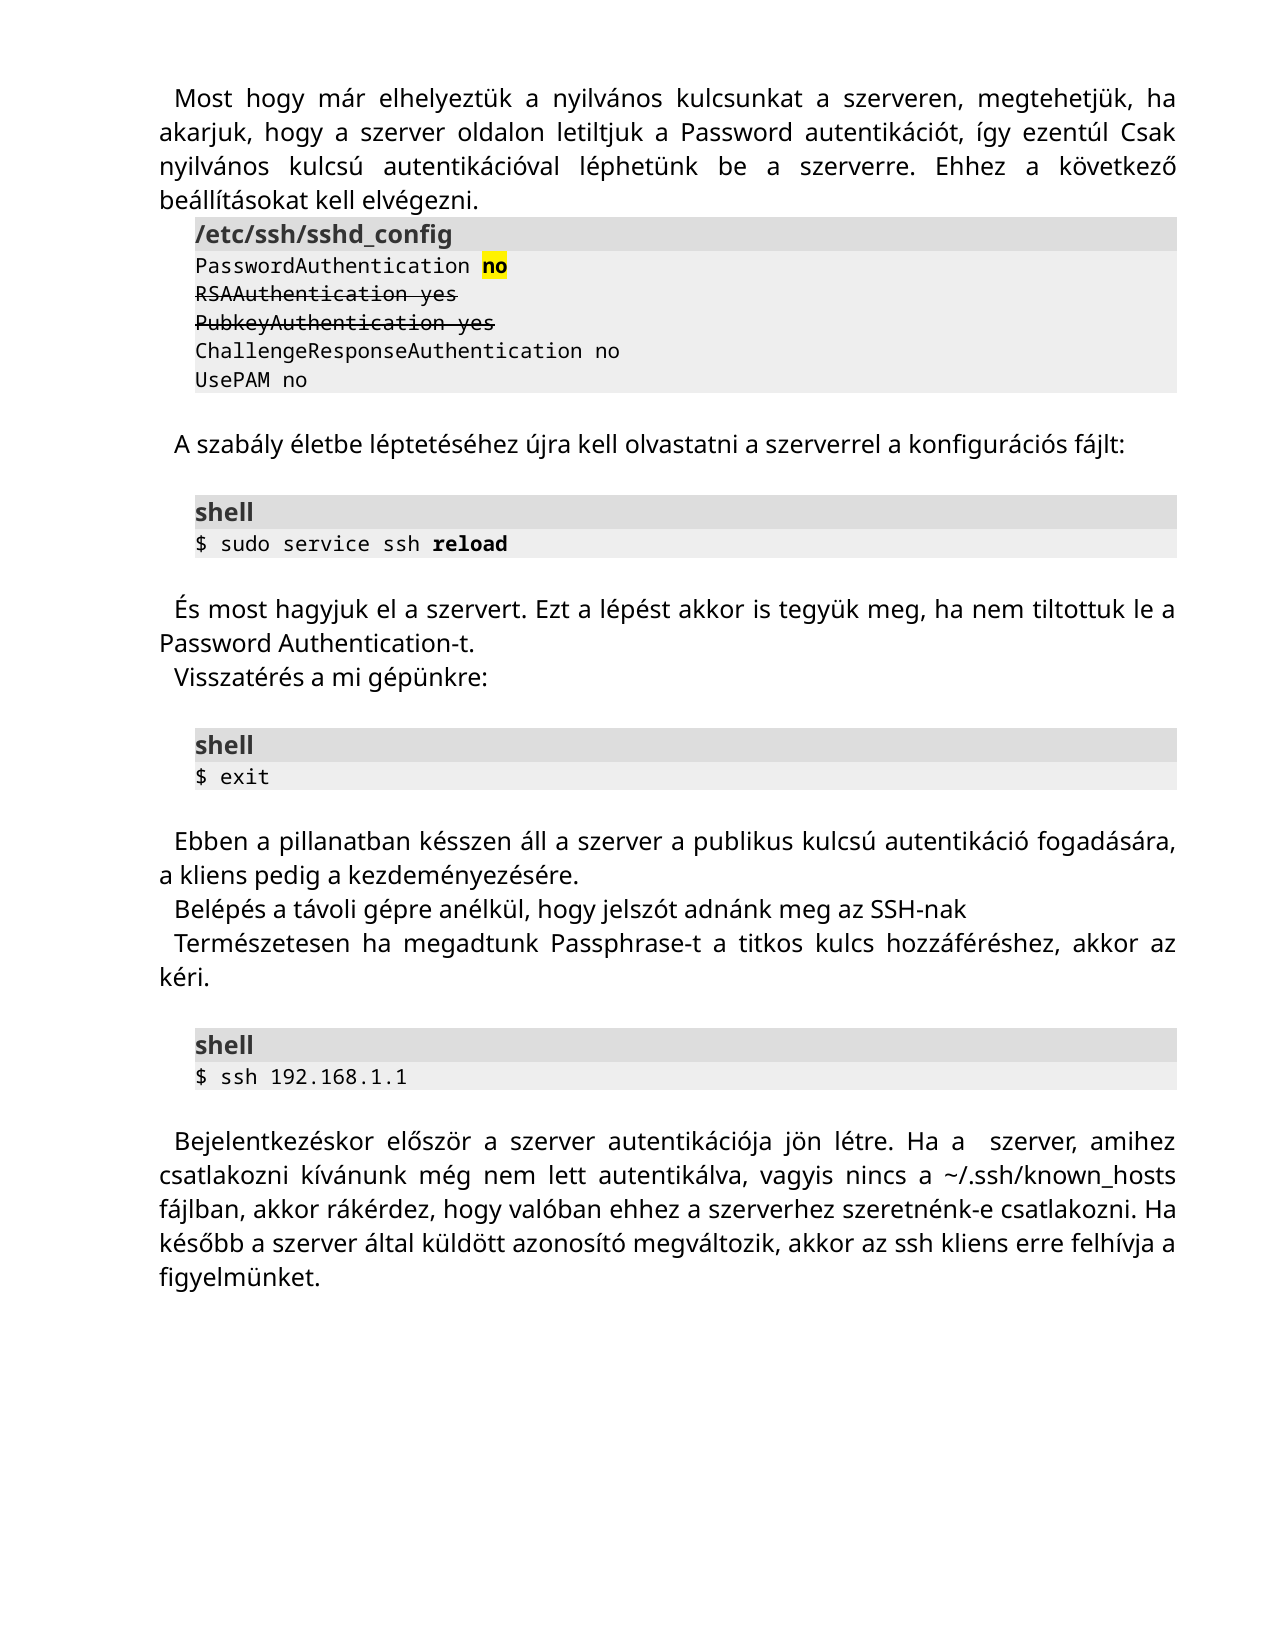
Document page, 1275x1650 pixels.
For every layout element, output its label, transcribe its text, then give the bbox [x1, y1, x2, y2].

text Visszatérés a mi gépünkre: [159, 660, 1177, 694]
text RSAAuthentication yes [195, 279, 1177, 308]
text $ exit [195, 762, 1177, 790]
text shell [195, 728, 1177, 762]
text /etc/ssh/sshd_config [195, 217, 1177, 251]
text PasswordAuthentication no [195, 251, 1177, 279]
text Bejelentkezéskor először a szerver autentikációja jön létre. Ha a szerver, amihez csatlakozni kívánunk még nem lett autentikálva, vagyis nincs a ~/.ssh/known_hosts fájlban, akkor rákérdez, hogy valóban ehhez a szerverhez szeretnénk-e csatlakozni. Ha később a szerver által küldött azonosító megváltozik, akkor az ssh kliens erre felhívja a figyelmünket. [159, 1124, 1177, 1294]
text Most hogy már elhelyeztük a nyilvános kulcsunkat a szerveren, megtehetjük, ha akarjuk, hogy a szerver oldalon letiltjuk a Password autentikációt, így ezentúl Csak nyilvános kulcsú autentikációval léphetünk be a szerverre. Ehhez a következő beállításokat kell elvégezni. [159, 81, 1177, 217]
text Belépés a távoli gépre anélkül, hogy jelszót adnánk meg az SSH-nak [159, 892, 1177, 926]
text És most hagyjuk el a szervert. Ezt a lépést akkor is tegyük meg, ha nem tiltottuk le a Password Authentication-t. [159, 592, 1177, 660]
text A szabály életbe léptetéséhez újra kell olvastatni a szerverrel a konfigurációs fájlt: [159, 427, 1177, 461]
text shell [195, 1028, 1177, 1062]
text shell [195, 495, 1177, 529]
text $ sudo service ssh reload [195, 529, 1177, 558]
text $ ssh 192.168.1.1 [195, 1062, 1177, 1090]
text Természetesen ha megadtunk Passphrase-t a titkos kulcs hozzáféréshez, akkor az kéri. [159, 926, 1177, 994]
text Ebben a pillanatban késszen áll a szerver a publikus kulcsú autentikáció fogadására, a kliens pedig a kezdeményezésére. [159, 824, 1177, 892]
text PubkeyAuthentication yes [195, 308, 1177, 336]
text ChallengeResponseAuthentication no [195, 336, 1177, 365]
text UsePAM no [195, 365, 1177, 393]
